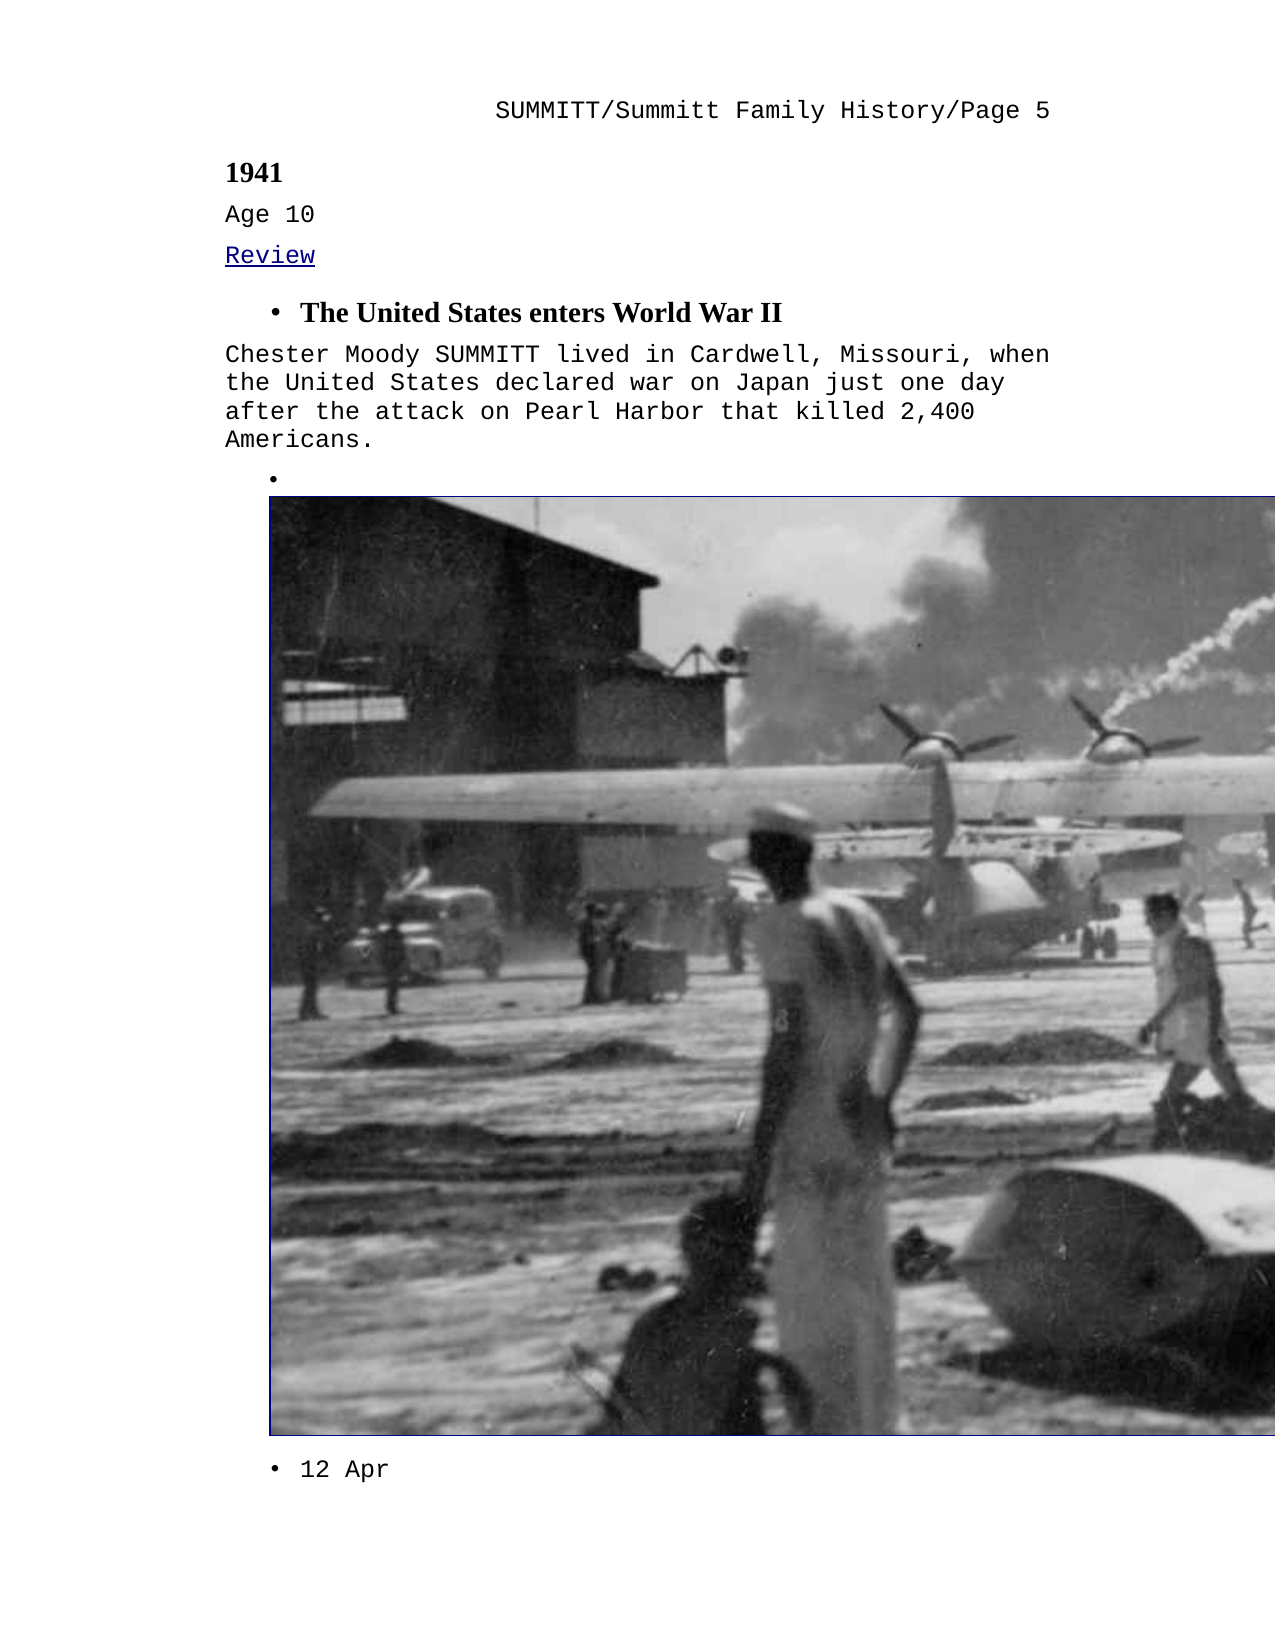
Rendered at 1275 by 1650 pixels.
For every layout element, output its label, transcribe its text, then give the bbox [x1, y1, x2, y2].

text Chester Moody SUMMITT lived in Cardwell, Missouri, when the United States declared war on Japan just one day after the attack on Pearl Harbor that killed 2,400 Americans. [225, 342, 1050, 455]
text Review [225, 242, 1050, 271]
picture [271, 497, 1275, 1435]
text Age 10 [225, 201, 1050, 230]
list 12 Apr [271, 1456, 1050, 1485]
subtitle The United States enters World War II [271, 296, 1050, 329]
subtitle 1941 [225, 155, 1050, 189]
